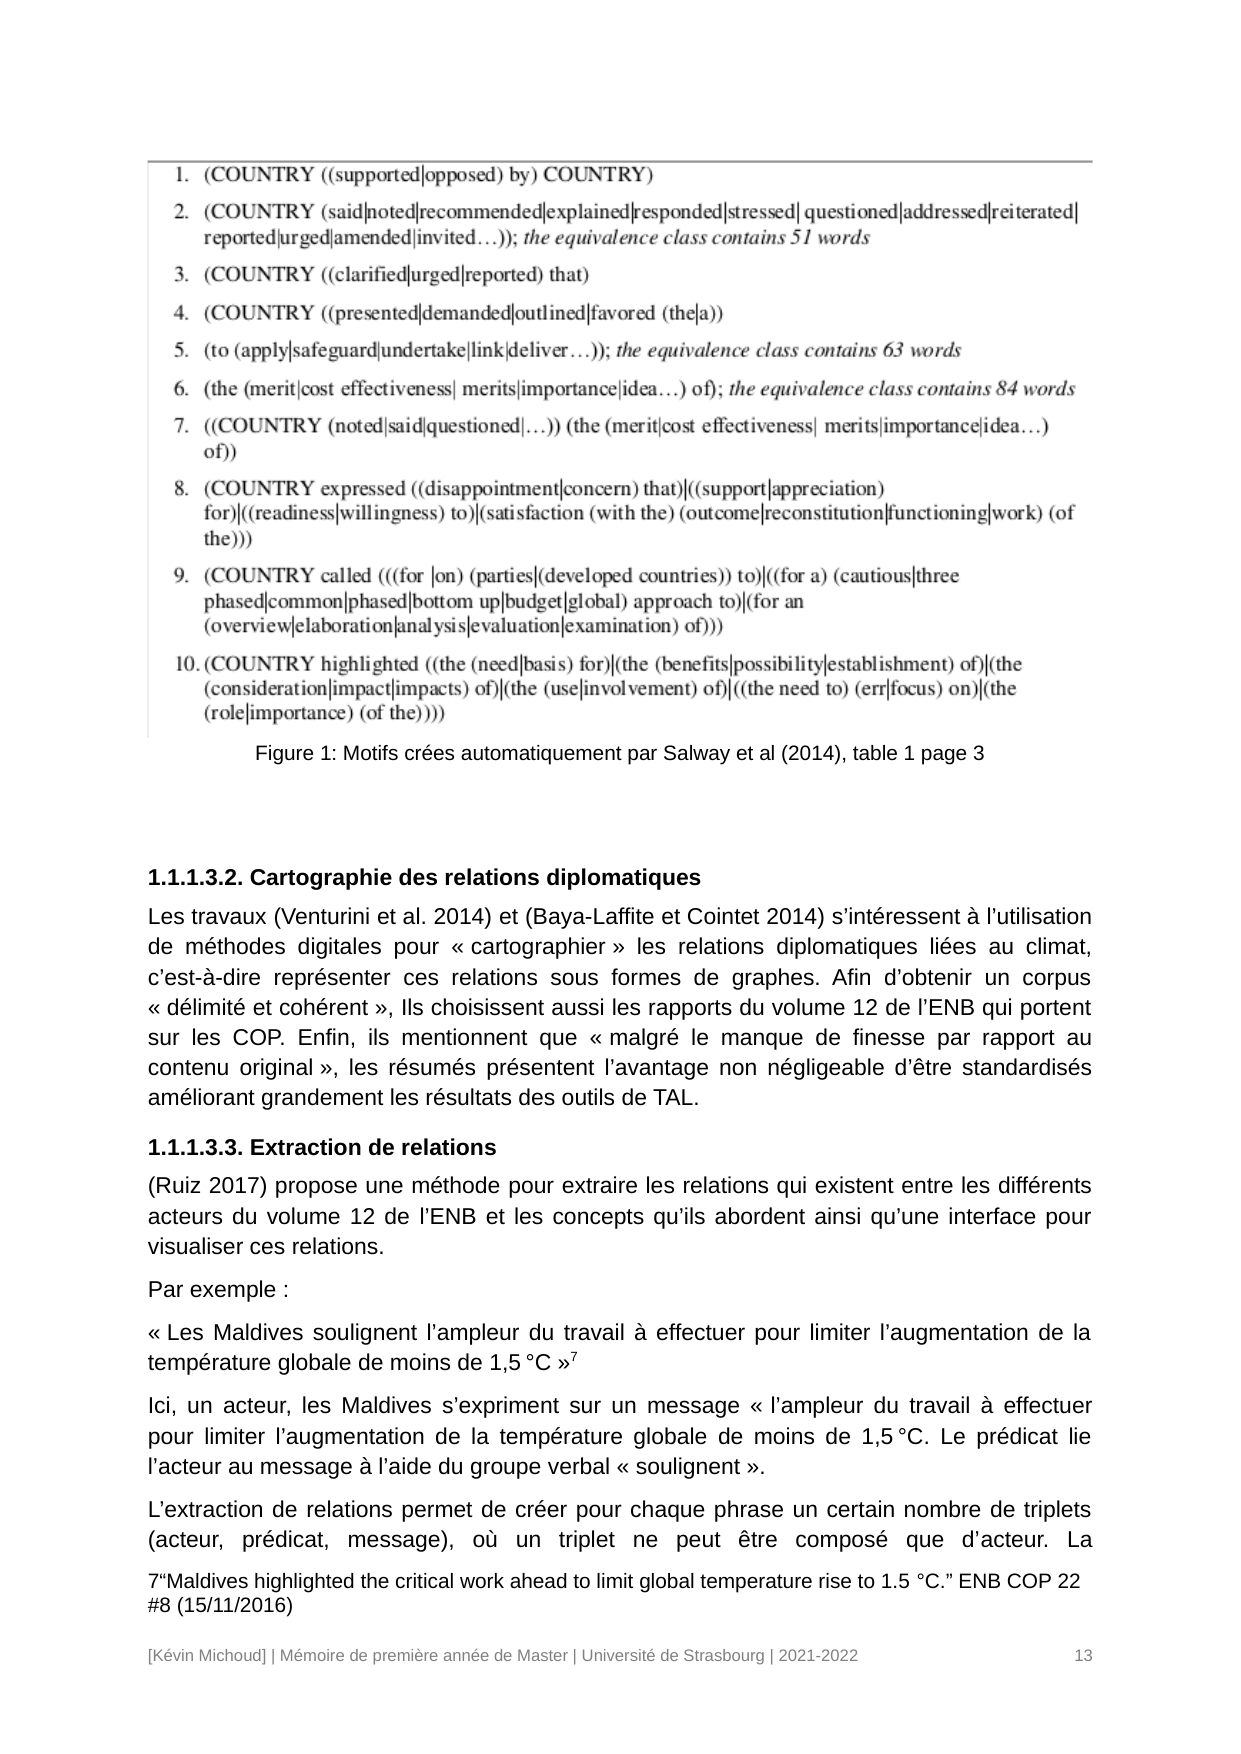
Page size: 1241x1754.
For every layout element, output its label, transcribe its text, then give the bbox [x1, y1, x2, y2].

subtitle Cartographie des relations diplomatiques [148, 864, 1093, 890]
text Ici, un acteur, les Maldives s’expriment sur un message « l’ampleur du travail à effectuer pour limiter l’augmentation de la température globale de moins de 1,5 °C. Le prédicat lie l’acteur au message à l’aide du groupe verbal « soulignent ». [148, 1392, 1093, 1479]
text “Maldives highlighted the critical work ahead to limit global temperature rise to 1.5 °C.” ENB COP 22 #8 (15/11/2016) [148, 1569, 1093, 1617]
text Figure 1: Motifs crées automatiquement par Salway et al (2014), table 1 page 3 [148, 738, 1093, 765]
picture [147, 160, 1093, 738]
subtitle Extraction de relations [148, 1133, 1093, 1160]
text L’extraction de relations permet de créer pour chaque phrase un certain nombre de triplets (acteur, prédicat, message), où un triplet ne peut être composé que d’acteur. La [148, 1496, 1093, 1553]
text « Les Maldives soulignent l’ampleur du travail à effectuer pour limiter l’augmentation de la température globale de moins de 1,5 °C » [148, 1319, 1093, 1376]
text Par exemple : [148, 1276, 1093, 1302]
text Les travaux (Venturini et al. 2014) et (Baya-Laffite et Cointet 2014) s’intéressent à l’utilisation de méthodes digitales pour « cartographier » les relations diplomatiques liées au climat, c’est-à-dire représenter ces relations sous formes de graphes. Afin d’obtenir un corpus « délimité et cohérent », Ils choisissent aussi les rapports du volume 12 de l’ENB qui portent sur les COP. Enfin, ils mentionnent que « malgré le manque de finesse par rapport au contenu original », les résumés présentent l’avantage non négligeable d’être standardisés améliorant grandement les résultats des outils de TAL. [148, 903, 1093, 1111]
text (Ruiz 2017) propose une méthode pour extraire les relations qui existent entre les différents acteurs du volume 12 de l’ENB et les concepts qu’ils abordent ainsi qu’une interface pour visualiser ces relations. [148, 1172, 1093, 1259]
